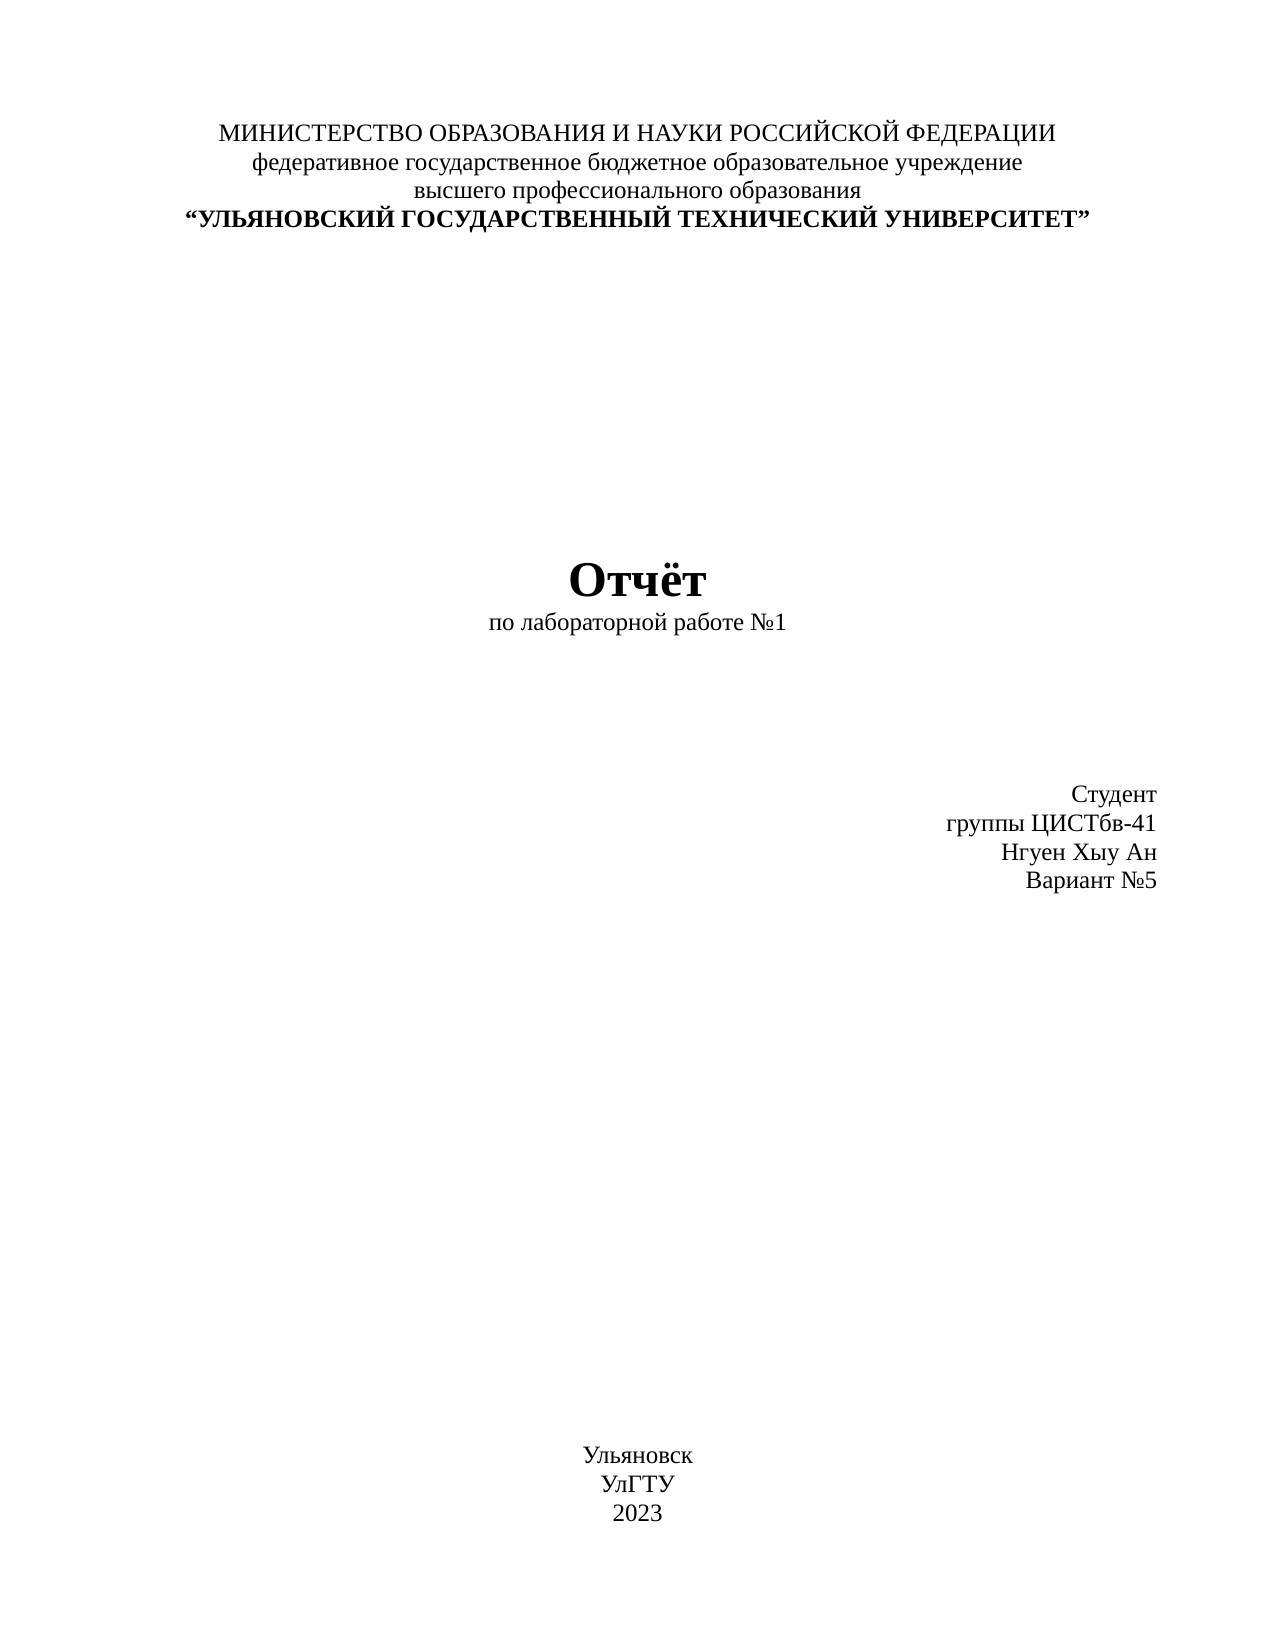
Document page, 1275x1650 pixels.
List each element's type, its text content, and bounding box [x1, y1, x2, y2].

text группы ЦИСТбв-41 [118, 808, 1157, 837]
text Вариант №5 [118, 866, 1157, 894]
text Ульяновск [118, 1441, 1157, 1469]
text “УЛЬЯНОВСКИЙ ГОСУДАРСТВЕННЫЙ ТЕХНИЧЕСКИЙ УНИВЕРСИТЕТ” [118, 204, 1157, 233]
text УлГТУ [118, 1469, 1157, 1498]
text по лабораторной работе №1 [118, 607, 1157, 636]
text 2023 [118, 1498, 1157, 1527]
text федеративное государственное бюджетное образовательное учреждение [118, 147, 1157, 176]
text МИНИСТЕРСТВО ОБРАЗОВАНИЯ И НАУКИ РОССИЙСКОЙ ФЕДЕРАЦИИ [118, 118, 1157, 147]
text Нгуен Хыу Ан [118, 837, 1157, 866]
text Отчёт [118, 549, 1157, 607]
text высшего профессионального образования [118, 176, 1157, 204]
text Студент [118, 779, 1157, 808]
